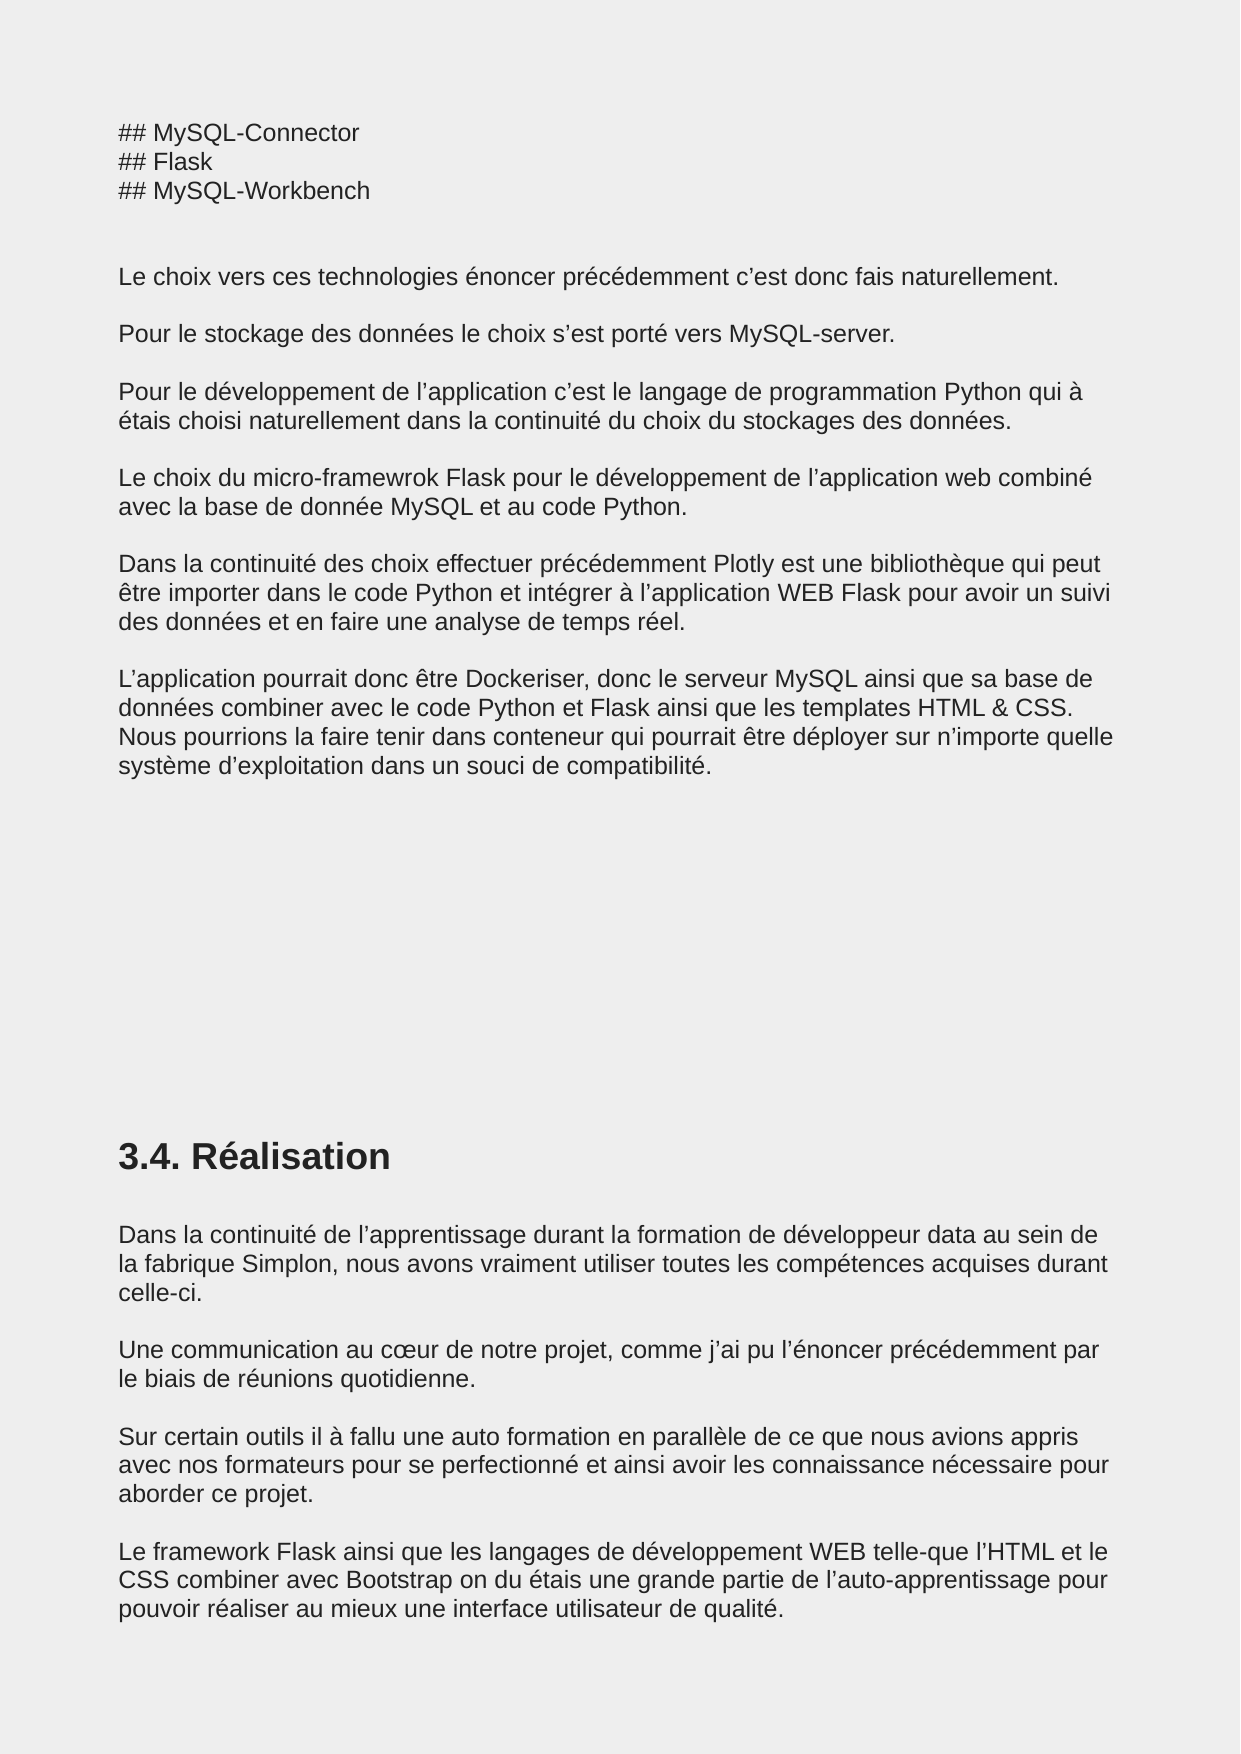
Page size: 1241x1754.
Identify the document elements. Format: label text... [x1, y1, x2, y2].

text Le choix du micro-framewrok Flask pour le développement de l’application web combiné avec la base de donnée MySQL et au code Python. [118, 463, 1122, 521]
text Dans la continuité de l’apprentissage durant la formation de développeur data au sein de la fabrique Simplon, nous avons vraiment utiliser toutes les compétences acquises durant celle-ci. [118, 1220, 1122, 1307]
text ## MySQL-Workbench [118, 176, 1122, 204]
text 3.4. Réalisation [118, 1134, 1122, 1177]
text Le choix vers ces technologies énoncer précédemment c’est donc fais naturellement. [118, 262, 1122, 291]
text Pour le stockage des données le choix s’est porté vers MySQL-server. [118, 319, 1122, 348]
text Sur certain outils il à fallu une auto formation en parallèle de ce que nous avions appris avec nos formateurs pour se perfectionné et ainsi avoir les connaissance nécessaire pour aborder ce projet. [118, 1422, 1122, 1508]
text L’application pourrait donc être Dockeriser, donc le serveur MySQL ainsi que sa base de données combiner avec le code Python et Flask ainsi que les templates HTML & CSS. Nous pourrions la faire tenir dans conteneur qui pourrait être déployer sur n’importe quelle système d’exploitation dans un souci de compatibilité. [118, 664, 1122, 779]
text Le framework Flask ainsi que les langages de développement WEB telle-que l’HTML et le CSS combiner avec Bootstrap on du étais une grande partie de l’auto-apprentissage pour pouvoir réaliser au mieux une interface utilisateur de qualité. [118, 1537, 1122, 1623]
text Dans la continuité des choix effectuer précédemment Plotly est une bibliothèque qui peut être importer dans le code Python et intégrer à l’application WEB Flask pour avoir un suivi des données et en faire une analyse de temps réel. [118, 549, 1122, 636]
text ## MySQL-Connector [118, 118, 1122, 147]
text ## Flask [118, 147, 1122, 176]
text Pour le développement de l’application c’est le langage de programmation Python qui à étais choisi naturellement dans la continuité du choix du stockages des données. [118, 377, 1122, 434]
text Une communication au cœur de notre projet, comme j’ai pu l’énoncer précédemment par le biais de réunions quotidienne. [118, 1335, 1122, 1393]
